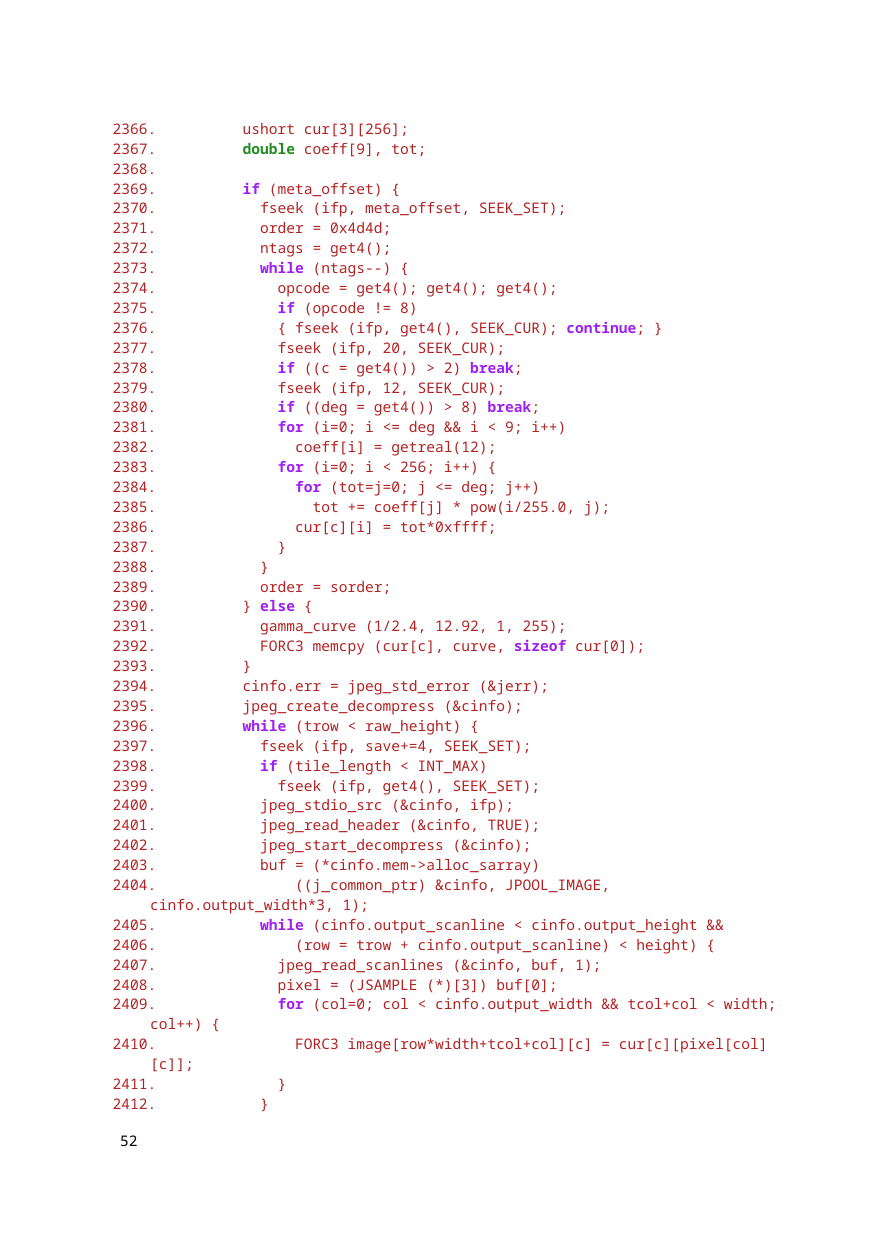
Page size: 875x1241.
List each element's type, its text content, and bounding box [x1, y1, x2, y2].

list gamma_curve (1/2.4, 12.92, 1, 255); [112, 616, 799, 636]
list if (tile_length < INT_MAX) [112, 755, 799, 775]
list ((j_common_ptr) &cinfo, JPOOL_IMAGE, cinfo.output_width*3, 1); [112, 875, 799, 914]
list jpeg_start_decompress (&cinfo); [112, 835, 799, 855]
list ntags = get4(); [112, 238, 799, 258]
list order = 0x4d4d; [112, 218, 799, 238]
list } [112, 1094, 799, 1113]
list FORC3 image[row*width+tcol+col][c] = cur[c][pixel[col][c]]; [112, 1034, 799, 1074]
list if ((deg = get4()) > 8) break; [112, 397, 799, 417]
list opcode = get4(); get4(); get4(); [112, 278, 799, 298]
list } [112, 656, 799, 676]
list fseek (ifp, get4(), SEEK_SET); [112, 775, 799, 795]
list pixel = (JSAMPLE (*)[3]) buf[0]; [112, 974, 799, 994]
list buf = (*cinfo.mem->alloc_sarray) [112, 855, 799, 875]
list for (col=0; col < cinfo.output_width && tcol+col < width; col++) { [112, 994, 799, 1034]
list while (ntags--) { [112, 258, 799, 278]
list (row = trow + cinfo.output_scanline) < height) { [112, 934, 799, 954]
list } [112, 1074, 799, 1094]
list jpeg_create_decompress (&cinfo); [112, 696, 799, 716]
list } else { [112, 596, 799, 616]
list } [112, 537, 799, 556]
list FORC3 memcpy (cur[c], curve, sizeof cur[0]); [112, 636, 799, 656]
list for (i=0; i <= deg && i < 9; i++) [112, 417, 799, 437]
list while (trow < raw_height) { [112, 716, 799, 736]
list for (tot=j=0; j <= deg; j++) [112, 477, 799, 497]
list double coeff[9], tot; [112, 139, 799, 158]
list jpeg_read_scanlines (&cinfo, buf, 1); [112, 954, 799, 974]
list if (opcode != 8) [112, 298, 799, 318]
list } [112, 556, 799, 576]
list jpeg_stdio_src (&cinfo, ifp); [112, 795, 799, 815]
list ushort cur[3][256]; [112, 119, 799, 139]
list fseek (ifp, meta_offset, SEEK_SET); [112, 198, 799, 218]
list coeff[i] = getreal(12); [112, 437, 799, 457]
list if (meta_offset) { [112, 178, 799, 198]
list fseek (ifp, 20, SEEK_CUR); [112, 338, 799, 357]
list fseek (ifp, 12, SEEK_CUR); [112, 377, 799, 397]
list cur[c][i] = tot*0xffff; [112, 517, 799, 537]
list if ((c = get4()) > 2) break; [112, 357, 799, 377]
list for (i=0; i < 256; i++) { [112, 457, 799, 477]
list cinfo.err = jpeg_std_error (&jerr); [112, 676, 799, 696]
list order = sorder; [112, 576, 799, 596]
list fseek (ifp, save+=4, SEEK_SET); [112, 736, 799, 755]
list while (cinfo.output_scanline < cinfo.output_height && [112, 914, 799, 934]
list jpeg_read_header (&cinfo, TRUE); [112, 815, 799, 835]
list { fseek (ifp, get4(), SEEK_CUR); continue; } [112, 318, 799, 338]
list tot += coeff[j] * pow(i/255.0, j); [112, 497, 799, 517]
